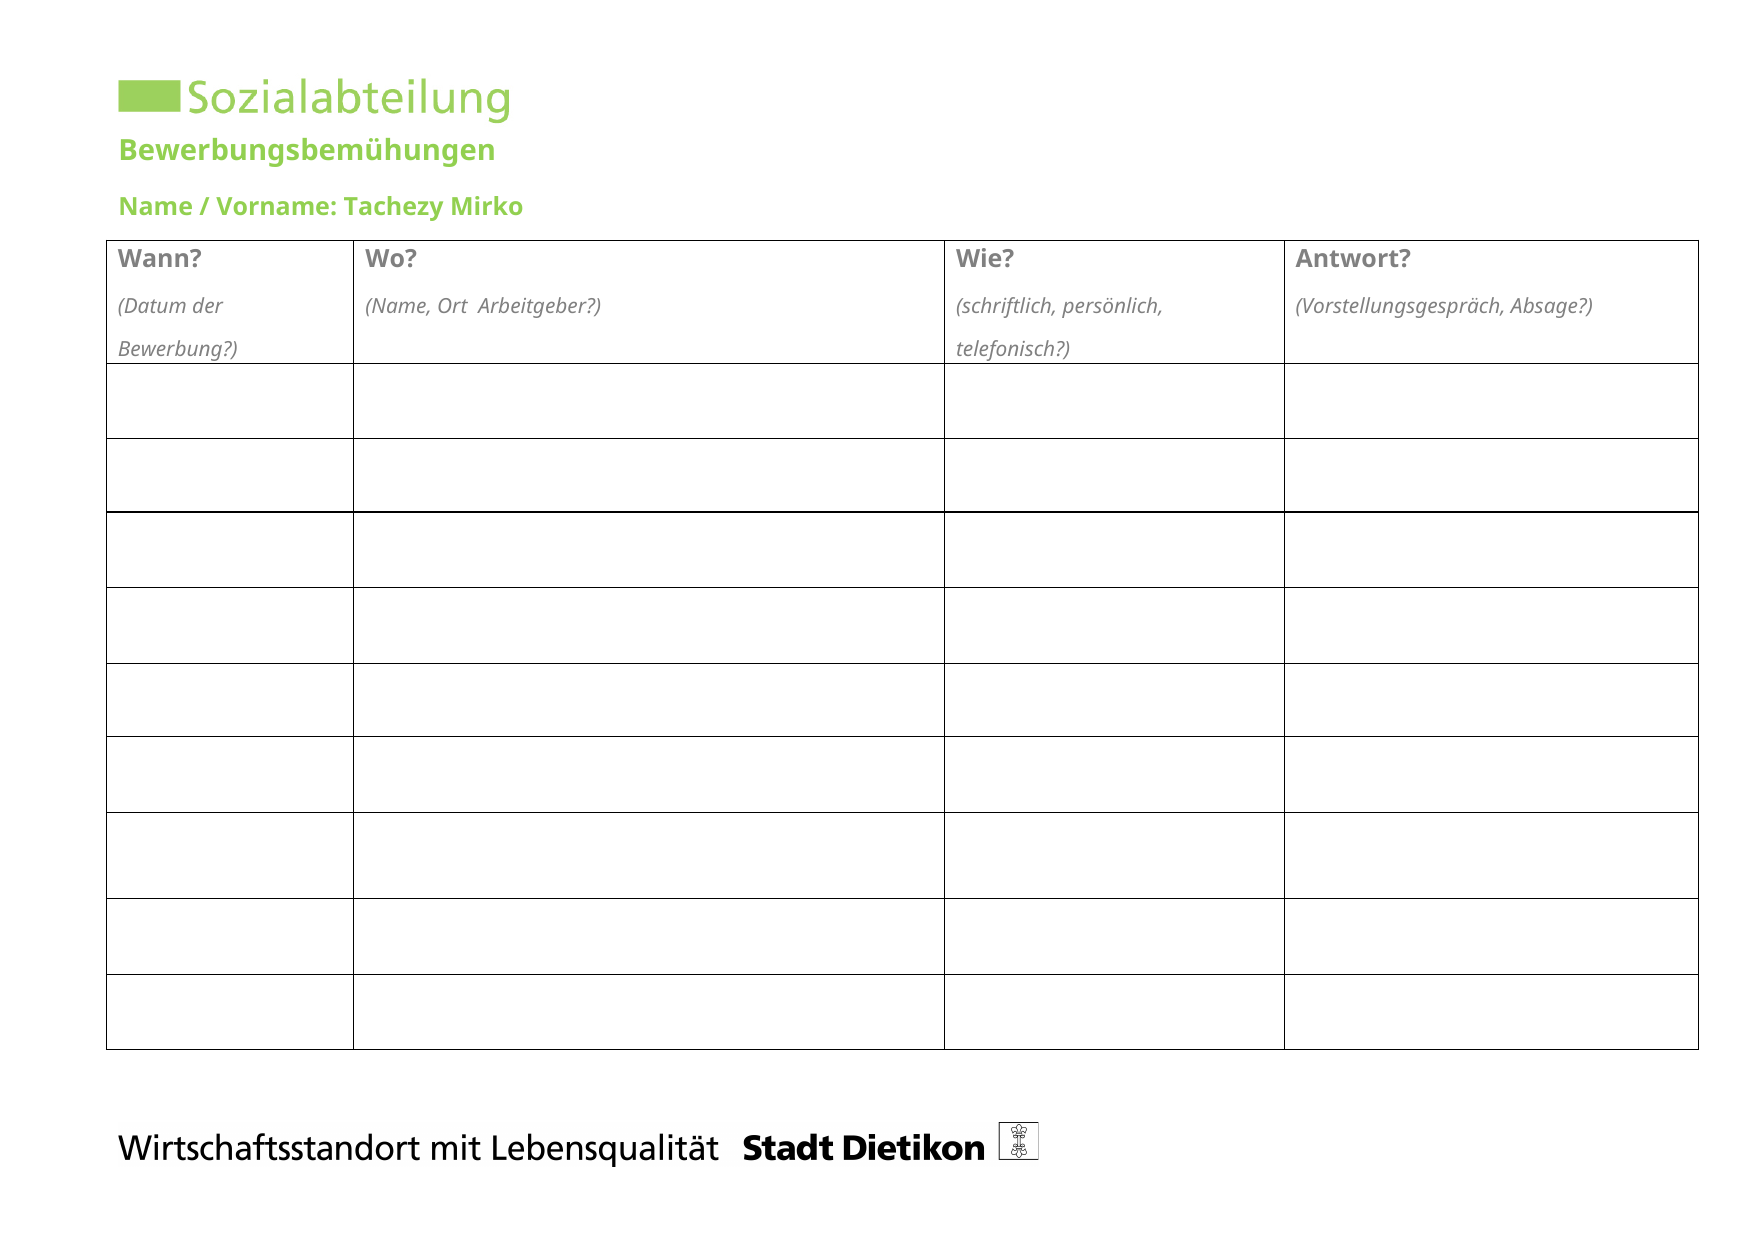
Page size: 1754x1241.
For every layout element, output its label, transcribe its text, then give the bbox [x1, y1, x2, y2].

table_cell [1285, 737, 1698, 812]
table_cell [354, 664, 944, 736]
table_cell [354, 899, 944, 973]
table_cell [945, 513, 1284, 587]
table_cell [354, 588, 944, 663]
picture [118, 1122, 1039, 1167]
table_cell [945, 439, 1284, 511]
table_cell [107, 439, 353, 511]
table_cell [107, 975, 353, 1049]
table_header Wo? (Name, Ort Arbeitgeber?) [354, 241, 944, 363]
table_cell [107, 737, 353, 812]
table_cell [945, 899, 1284, 973]
table_cell [354, 737, 944, 812]
table_cell [107, 513, 353, 587]
table_cell [354, 364, 944, 438]
table_cell [945, 737, 1284, 812]
table_cell [1285, 513, 1698, 587]
table_cell [1285, 364, 1698, 438]
picture [118, 73, 617, 129]
table_cell [945, 813, 1284, 898]
table_cell [945, 588, 1284, 663]
table_cell [945, 975, 1284, 1049]
table_cell [107, 813, 353, 898]
table_cell [354, 439, 944, 511]
table_header Wie? (schriftlich, persönlich, telefonisch?) [945, 241, 1284, 363]
table_cell [1285, 439, 1698, 511]
table_cell [354, 975, 944, 1049]
table_cell [107, 364, 353, 438]
table_header Wann? (Datum der Bewerbung?) [107, 241, 353, 363]
table_cell [1285, 975, 1698, 1049]
table_cell [1285, 899, 1698, 973]
table_cell [107, 899, 353, 973]
table_cell [107, 664, 353, 736]
table_header Antwort? (Vorstellungsgespräch, Absage?) [1285, 241, 1698, 363]
table_cell [354, 813, 944, 898]
table_cell [107, 588, 353, 663]
text Name / Vorname: Tachezy Mirko [118, 188, 1577, 222]
table_cell [1285, 813, 1698, 898]
table_cell [945, 664, 1284, 736]
table_cell [354, 513, 944, 587]
text Bewerbungsbemühungen [118, 129, 1577, 169]
table_cell [1285, 588, 1698, 663]
table_cell [1285, 664, 1698, 736]
table_cell [945, 364, 1284, 438]
